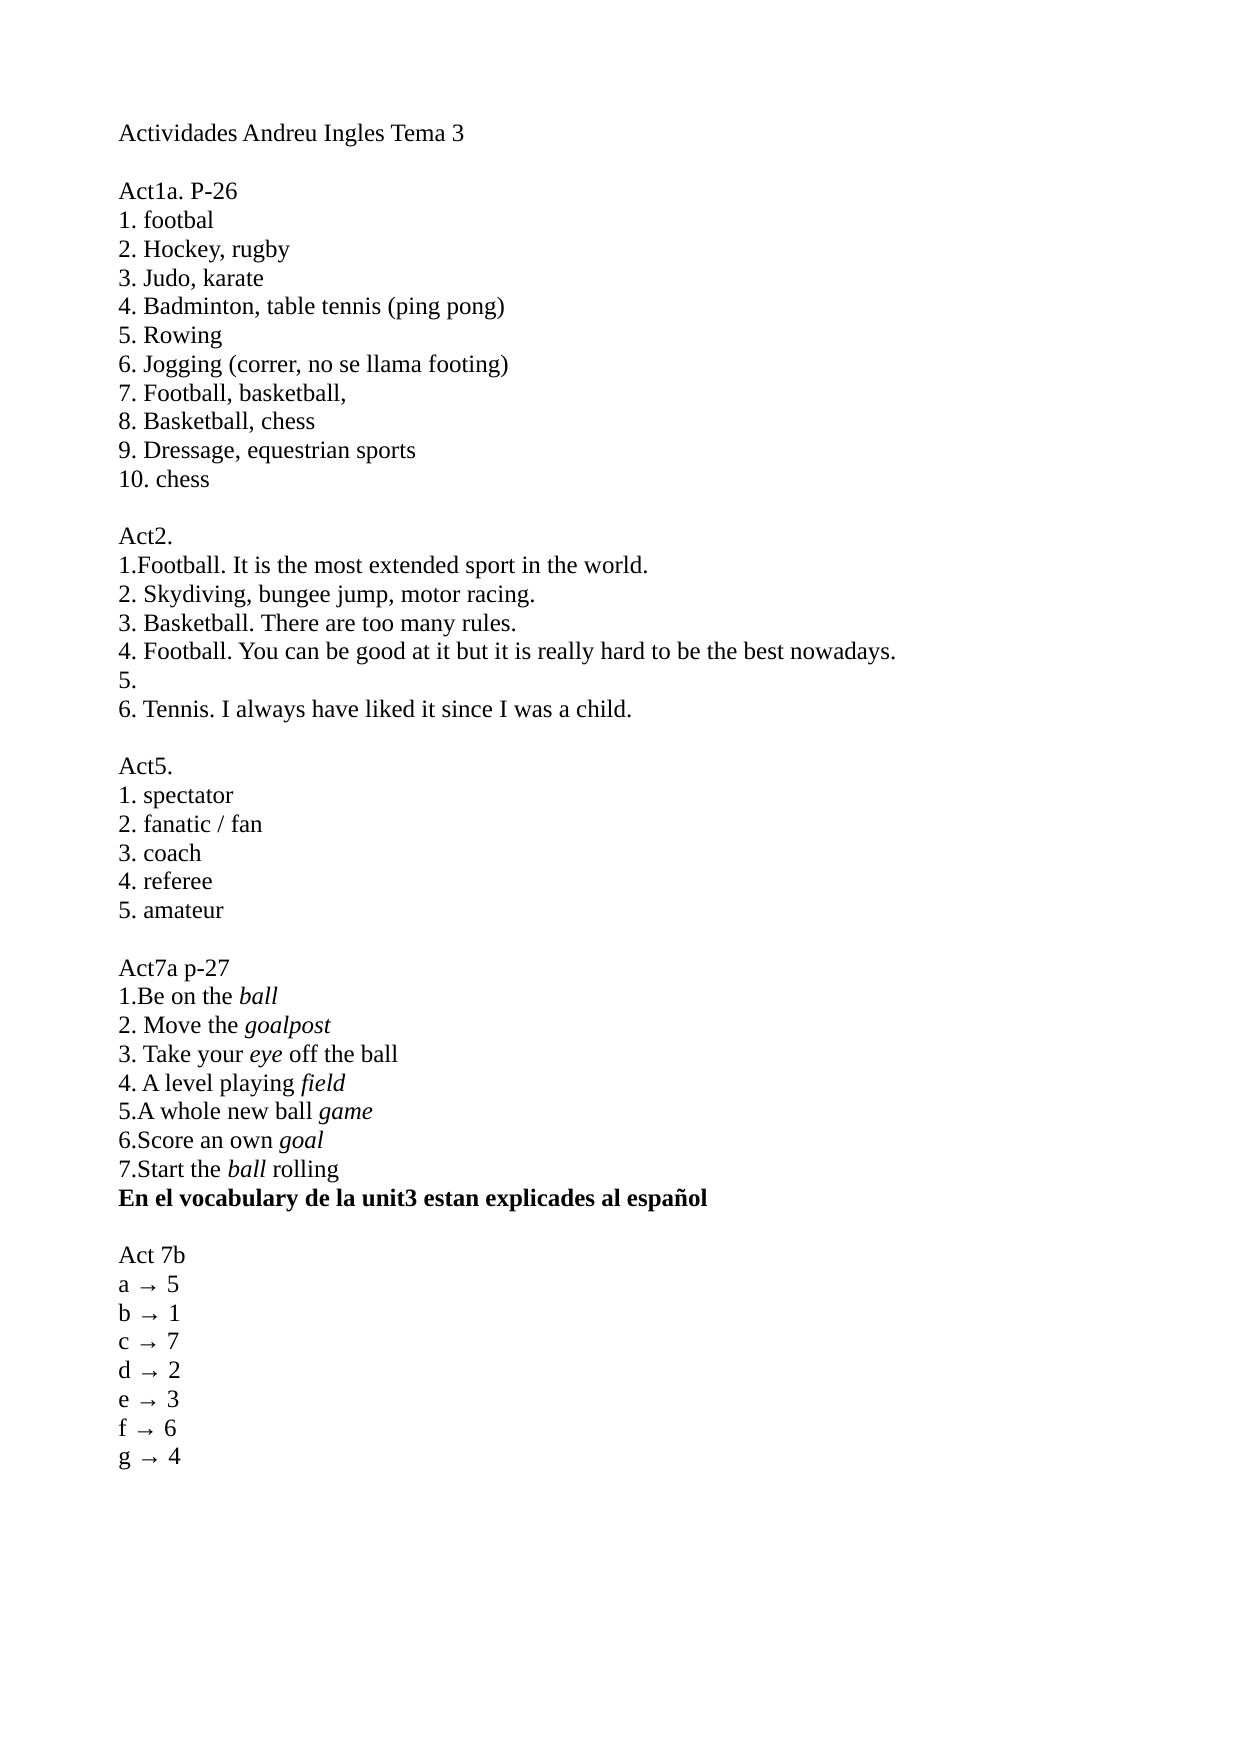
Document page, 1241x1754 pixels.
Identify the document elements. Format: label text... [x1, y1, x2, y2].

text 4. Football. You can be good at it but it is really hard to be the best nowadays. [118, 636, 1122, 665]
text 1.Be on the ball [118, 981, 1122, 1010]
text 3. Take your eye off the ball [118, 1039, 1122, 1068]
text 8. Basketball, chess [118, 406, 1122, 435]
text 5. amateur [118, 895, 1122, 924]
text Act1a. P-26 [118, 176, 1122, 205]
text 1.Football. It is the most extended sport in the world. [118, 550, 1122, 579]
text 9. Dressage, equestrian sports [118, 435, 1122, 464]
text 6.Score an own goal [118, 1125, 1122, 1154]
text 7. Football, basketball, [118, 378, 1122, 406]
text 4. A level playing field [118, 1068, 1122, 1096]
text e → 3 [118, 1384, 1122, 1413]
text Act2. [118, 521, 1122, 550]
text 4. referee [118, 866, 1122, 895]
text a → 5 [118, 1269, 1122, 1298]
text 4. Badminton, table tennis (ping pong) [118, 291, 1122, 320]
text f → 6 [118, 1413, 1122, 1441]
text 3. Judo, karate [118, 263, 1122, 291]
text 5. [118, 665, 1122, 694]
text En el vocabulary de la unit3 estan explicades al español [118, 1183, 1122, 1211]
text 1. footbal [118, 205, 1122, 234]
text 2. fanatic / fan [118, 809, 1122, 838]
text g → 4 [118, 1441, 1122, 1470]
text 3. coach [118, 838, 1122, 866]
text Act 7b [118, 1240, 1122, 1269]
text d → 2 [118, 1355, 1122, 1384]
text 2. Skydiving, bungee jump, motor racing. [118, 579, 1122, 608]
text 5.A whole new ball game [118, 1096, 1122, 1125]
text 2. Move the goalpost [118, 1010, 1122, 1039]
text 1. spectator [118, 780, 1122, 809]
text 5. Rowing [118, 320, 1122, 349]
text Act7a p-27 [118, 953, 1122, 981]
text 6. Tennis. I always have liked it since I was a child. [118, 694, 1122, 723]
text c → 7 [118, 1326, 1122, 1355]
text b → 1 [118, 1298, 1122, 1326]
text Act5. [118, 751, 1122, 780]
text 3. Basketball. There are too many rules. [118, 608, 1122, 636]
text 7.Start the ball rolling [118, 1154, 1122, 1183]
text 6. Jogging (correr, no se llama footing) [118, 349, 1122, 378]
text 10. chess [118, 464, 1122, 493]
text 2. Hockey, rugby [118, 234, 1122, 263]
